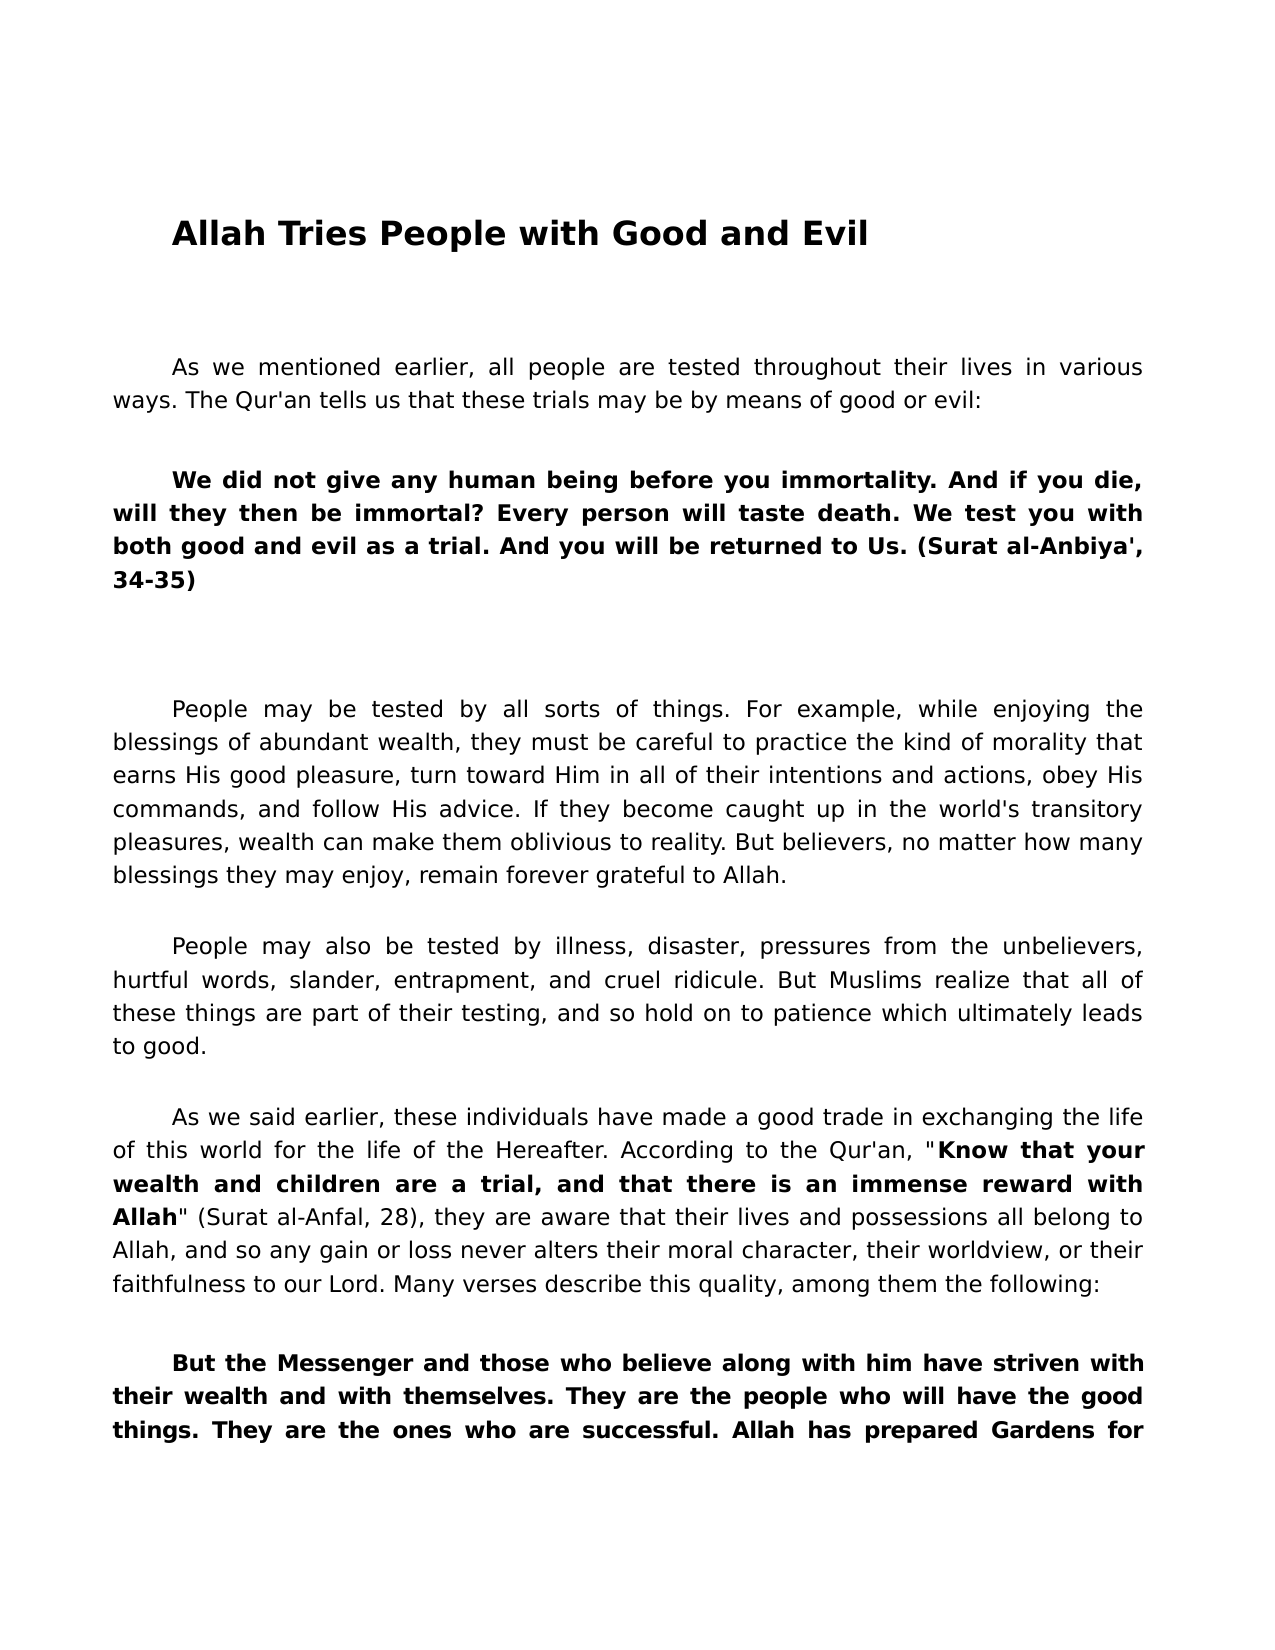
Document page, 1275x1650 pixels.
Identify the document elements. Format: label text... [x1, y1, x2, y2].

text As we said earlier, these individuals have made a good trade in exchanging the life of this world for the life of the Hereafter. According to the Qur'an, "Know that your wealth and children are a trial, and that there is an immense reward with Allah" (Surat al-Anfal, 28), they are aware that their lives and possessions all belong to Allah, and so any gain or loss never alters their moral character, their worldview, or their faithfulness to our Lord. Many verses describe this quality, among them the following: [112, 1099, 1145, 1299]
text Allah Tries People with Good and Evil [112, 214, 1145, 253]
text People may also be tested by illness, disaster, pressures from the unbelievers, hurtful words, slander, entrapment, and cruel ridicule. But Muslims realize that all of these things are part of their testing, and so hold on to patience which ultimately leads to good. [112, 928, 1145, 1061]
text People may be tested by all sorts of things. For example, while enjoying the blessings of abundant wealth, they must be careful to practice the kind of morality that earns His good pleasure, turn toward Him in all of their intentions and actions, obey His commands, and follow His advice. If they become caught up in the world's transitory pleasures, wealth can make them oblivious to reality. But believers, no matter how many blessings they may enjoy, remain forever grateful to Allah. [112, 691, 1145, 891]
text As we mentioned earlier, all people are tested throughout their lives in various ways. The Qur'an tells us that these trials may be by means of good or evil: [112, 349, 1145, 416]
text We did not give any human being before you immortality. And if you die, will they then be immortal? Every person will taste death. We test you with both good and evil as a trial. And you will be returned to Us. (Surat al-Anbiya', 34-35) [112, 461, 1145, 595]
text But the Messenger and those who believe along with him have striven with their wealth and with themselves. They are the people who will have the good things. They are the ones who are successful. Allah has prepared Gardens for [112, 1345, 1145, 1445]
